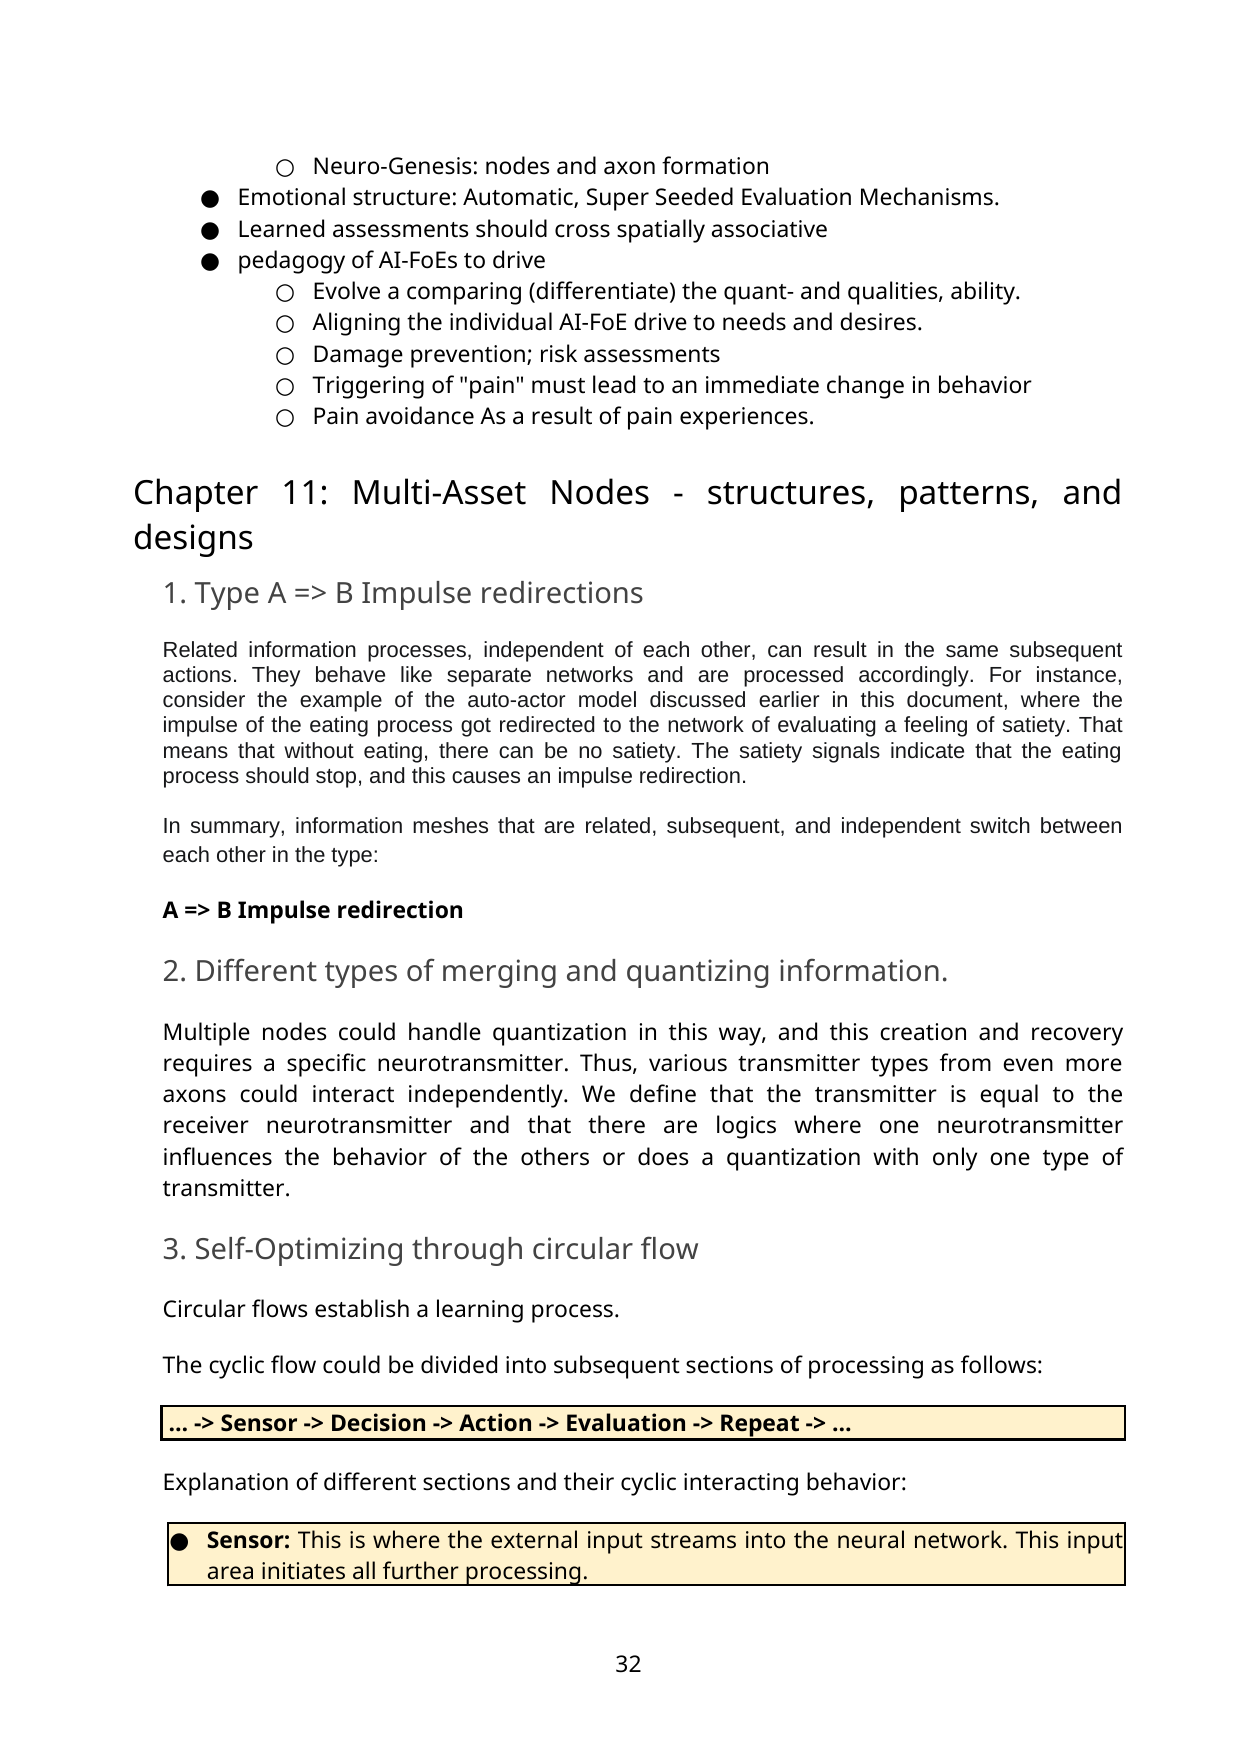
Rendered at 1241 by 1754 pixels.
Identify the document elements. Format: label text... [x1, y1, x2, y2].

subtitle Chapter 11: Multi-Asset Nodes - structures, patterns, and designs [133, 469, 1124, 559]
list Pain avoidance As a result of pain experiences. [275, 400, 1124, 431]
subtitle 3. Self-Optimizing through circular flow [162, 1228, 1124, 1268]
text Multiple nodes could handle quantization in this way, and this creation and recovery requires a specific neurotransmitter. Thus, various transmitter types from even more axons could interact independently. We define that the transmitter is equal to the receiver neurotransmitter and that there are logics where one neurotransmitter influences the behavior of the others or does a quantization with only one type of transmitter. [162, 1015, 1124, 1203]
list Aligning the individual AI-FoE drive to needs and desires. [275, 306, 1124, 337]
list Emotional structure: Automatic, Super Seeded Evaluation Mechanisms. [200, 181, 1124, 212]
text Related information processes, independent of each other, can result in the same subsequent actions. They behave like separate networks and are processed accordingly. For instance, consider the example of the auto-actor model discussed earlier in this document, where the impulse of the eating process got redirected to the network of evaluating a feeling of satiety. That means that without eating, there can be no satiety. The satiety signals indicate that the eating process should stop, and this causes an impulse redirection. [162, 637, 1124, 788]
list Triggering of "pain" must lead to an immediate change in behavior [275, 369, 1124, 400]
subtitle 2. Different types of merging and quantizing information. [162, 951, 1124, 990]
text A => B Impulse redirection [162, 894, 1124, 926]
subtitle 1. Type A => B Impulse redirections [162, 572, 1124, 612]
list Learned assessments should cross spatially associative [200, 212, 1124, 244]
list Neuro-Genesis: nodes and axon formation [275, 150, 1124, 181]
text Explanation of different sections and their cyclic interacting behavior: [162, 1466, 1124, 1497]
list pedagogy of AI-FoEs to drive [200, 244, 1124, 275]
text In summary, information meshes that are related, subsequent, and independent switch between each other in the type: [162, 813, 1124, 869]
text The cyclic flow could be divided into subsequent sections of processing as follows: [162, 1349, 1124, 1380]
list Sensor: This is where the external input streams into the neural network. This input area initiates all further processing. [169, 1524, 1124, 1584]
list Damage prevention; risk assessments [275, 337, 1124, 369]
list Evolve a comparing (differentiate) the quant- and qualities, ability. [275, 275, 1124, 306]
text Circular flows establish a learning process. [162, 1293, 1124, 1324]
text … -> Sensor -> Decision -> Action -> Evaluation -> Repeat -> … [163, 1407, 1124, 1438]
